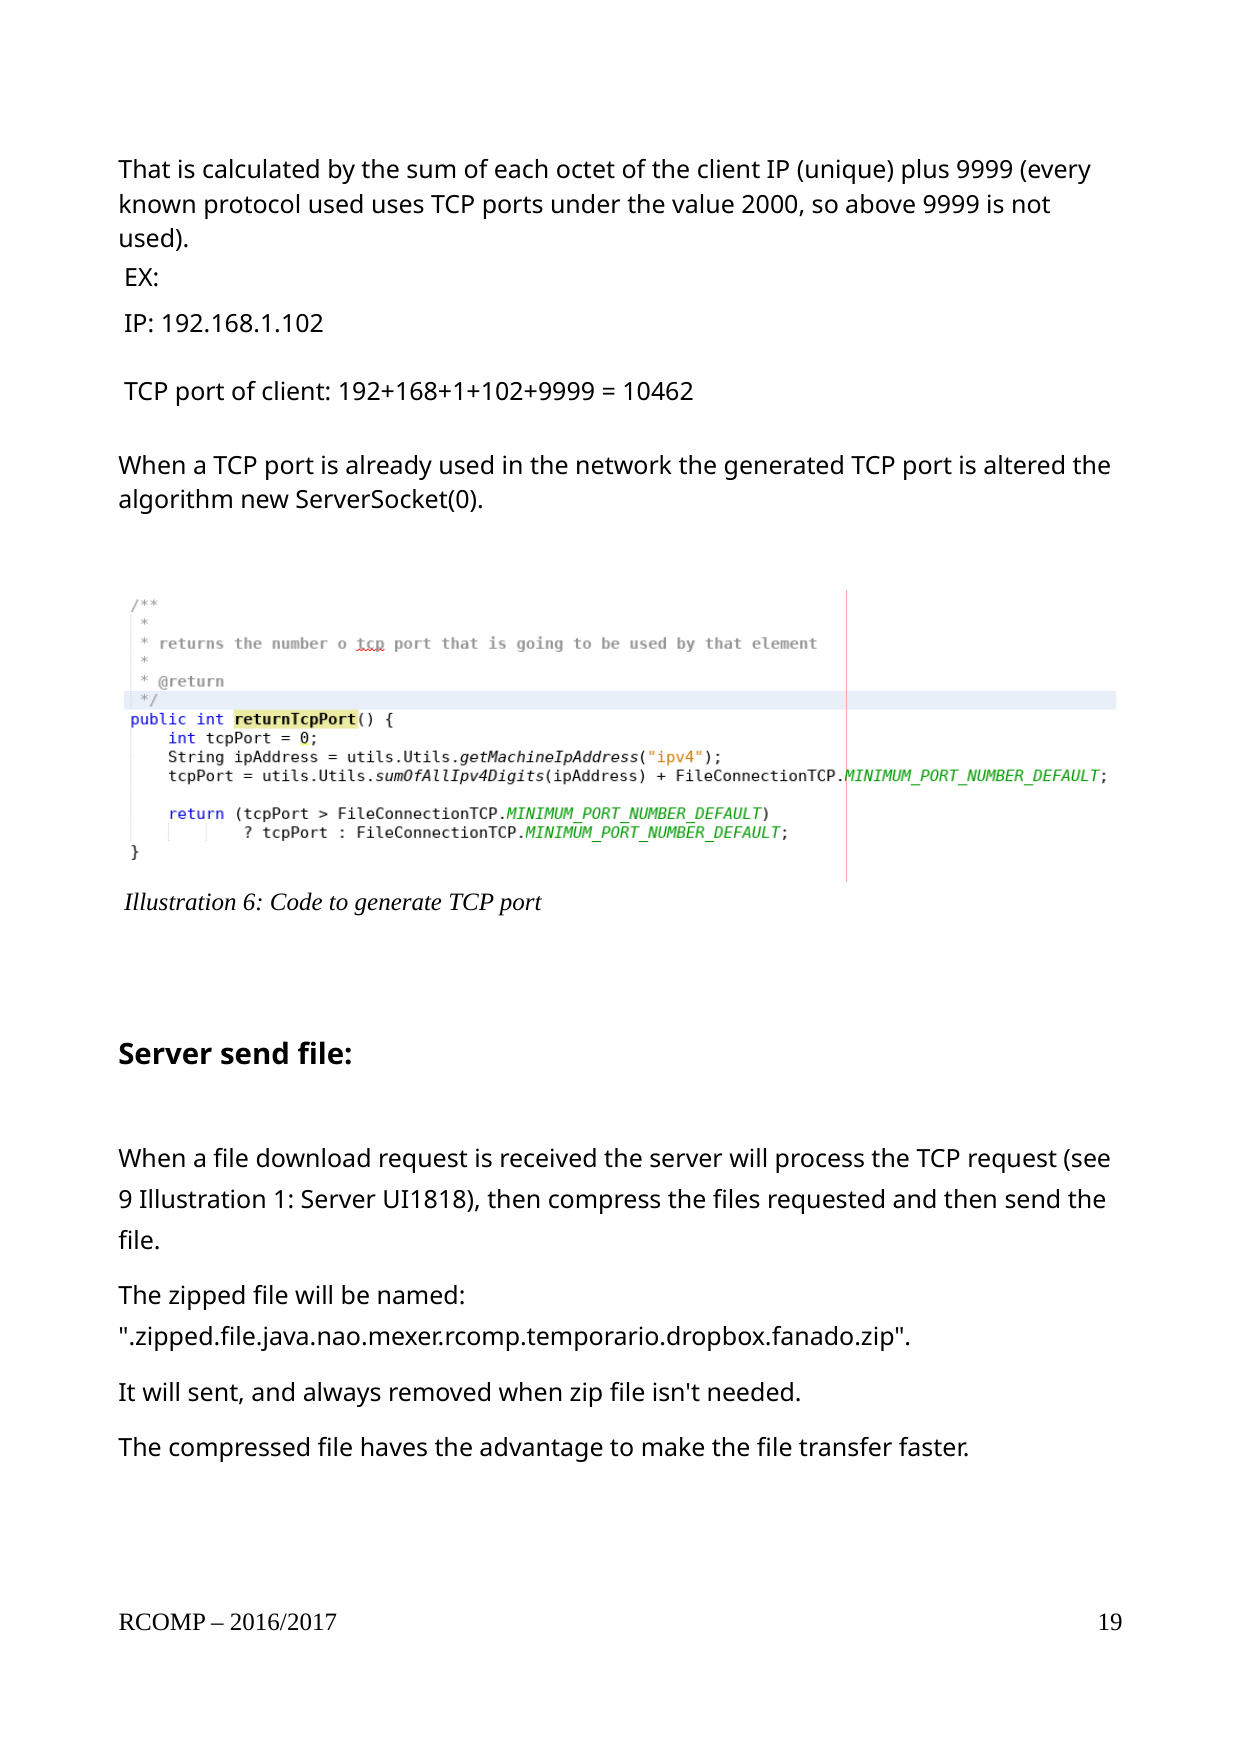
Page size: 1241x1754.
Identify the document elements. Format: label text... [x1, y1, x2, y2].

text When a TCP port is already used in the network the generated TCP port is altered the algorithm new ServerSocket(0). [118, 448, 1122, 516]
text The zipped file will be named: ".zipped.file.java.nao.mexer.rcomp.temporario.dropbox.fanado.zip". [118, 1278, 1122, 1353]
text [124, 578, 1116, 590]
text Illustration 6: Code to generate TCP port [124, 882, 1116, 915]
text It will sent, and always removed when zip file isn't needed. [118, 1374, 1122, 1408]
subtitle Server send file: [118, 1033, 1122, 1073]
text When a file download request is received the server will process the TCP request (see 7 Illustration 1: Server UI1414), then compress the files requested and then send the file. [118, 1141, 1122, 1257]
text That is calculated by the sum of each octet of the client IP (unique) plus 9999 (every known protocol used uses TCP ports under the value 2000, so above 9999 is not used). [118, 152, 1122, 254]
picture [123, 590, 1117, 882]
table_cell IP: 192.168.1.102 TCP port of client: 192+168+1+102+9999 = 10462 [118, 300, 1122, 413]
table_header EX: [118, 254, 1122, 300]
text The compressed file haves the advantage to make the file transfer faster. [118, 1429, 1122, 1464]
